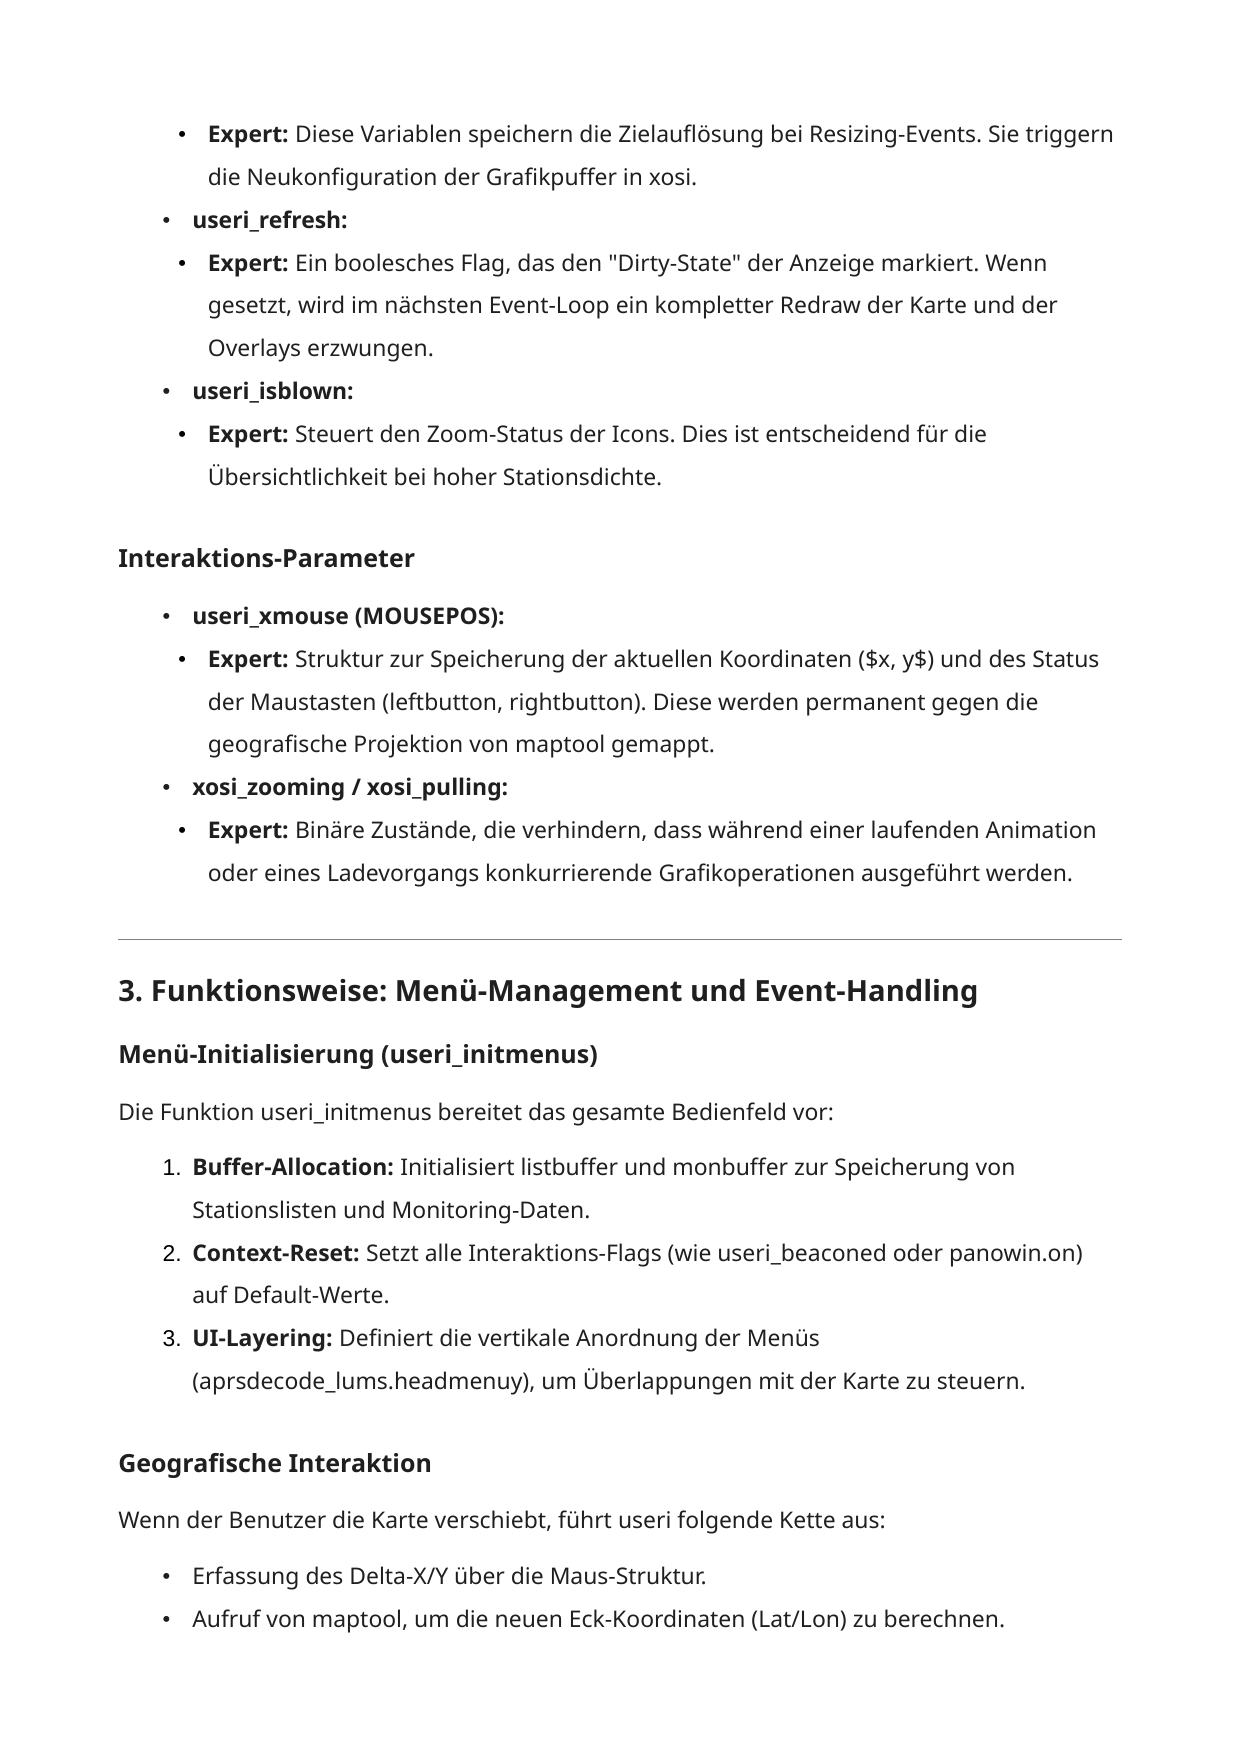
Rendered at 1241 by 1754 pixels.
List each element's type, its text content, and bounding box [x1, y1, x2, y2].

list Expert: Ein boolesches Flag, das den "Dirty-State" der Anzeige markiert. Wenn gesetzt, wird im nächsten Event-Loop ein kompletter Redraw der Karte und der Overlays erzwungen. [178, 247, 1122, 363]
list Expert: Struktur zur Speicherung der aktuellen Koordinaten ($x, y$) und des Status der Maustasten (leftbutton, rightbutton). Diese werden permanent gegen die geografische Projektion von maptool gemappt. [178, 643, 1122, 760]
subtitle Geografische Interaktion [118, 1445, 1122, 1479]
text Wenn der Benutzer die Karte verschiebt, führt useri folgende Kette aus: [118, 1504, 1122, 1536]
list UI-Layering: Definiert die vertikale Anordnung der Menüs (aprsdecode_lums.headmenuy), um Überlappungen mit der Karte zu steuern. [162, 1322, 1122, 1396]
text Die Funktion useri_initmenus bereitet das gesamte Bedienfeld vor: [118, 1096, 1122, 1127]
list useri_isblown: [162, 375, 1122, 406]
subtitle Interaktions-Parameter [118, 541, 1122, 575]
list Expert: Steuert den Zoom-Status der Icons. Dies ist entscheidend für die Übersichtlichkeit bei hoher Stationsdichte. [178, 418, 1122, 492]
list useri_refresh: [162, 204, 1122, 235]
list Aufruf von maptool, um die neuen Eck-Koordinaten (Lat/Lon) zu berechnen. [162, 1602, 1122, 1634]
subtitle Menü-Initialisierung (useri_initmenus) [118, 1037, 1122, 1071]
subtitle 3. Funktionsweise: Menü-Management und Event-Handling [118, 970, 1122, 1009]
list Expert: Binäre Zustände, die verhindern, dass während einer laufenden Animation oder eines Ladevorgangs konkurrierende Grafikoperationen ausgeführt werden. [178, 814, 1122, 888]
list Context-Reset: Setzt alle Interaktions-Flags (wie useri_beaconed oder panowin.on) auf Default-Werte. [162, 1237, 1122, 1311]
list xosi_zooming / xosi_pulling: [162, 771, 1122, 802]
list Erfassung des Delta-X/Y über die Maus-Struktur. [162, 1560, 1122, 1591]
list useri_xmouse (MOUSEPOS): [162, 600, 1122, 631]
list Buffer-Allocation: Initialisiert listbuffer und monbuffer zur Speicherung von Stationslisten und Monitoring-Daten. [162, 1151, 1122, 1225]
list Expert: Diese Variablen speichern die Zielauflösung bei Resizing-Events. Sie triggern die Neukonfiguration der Grafikpuffer in xosi. [178, 118, 1122, 192]
